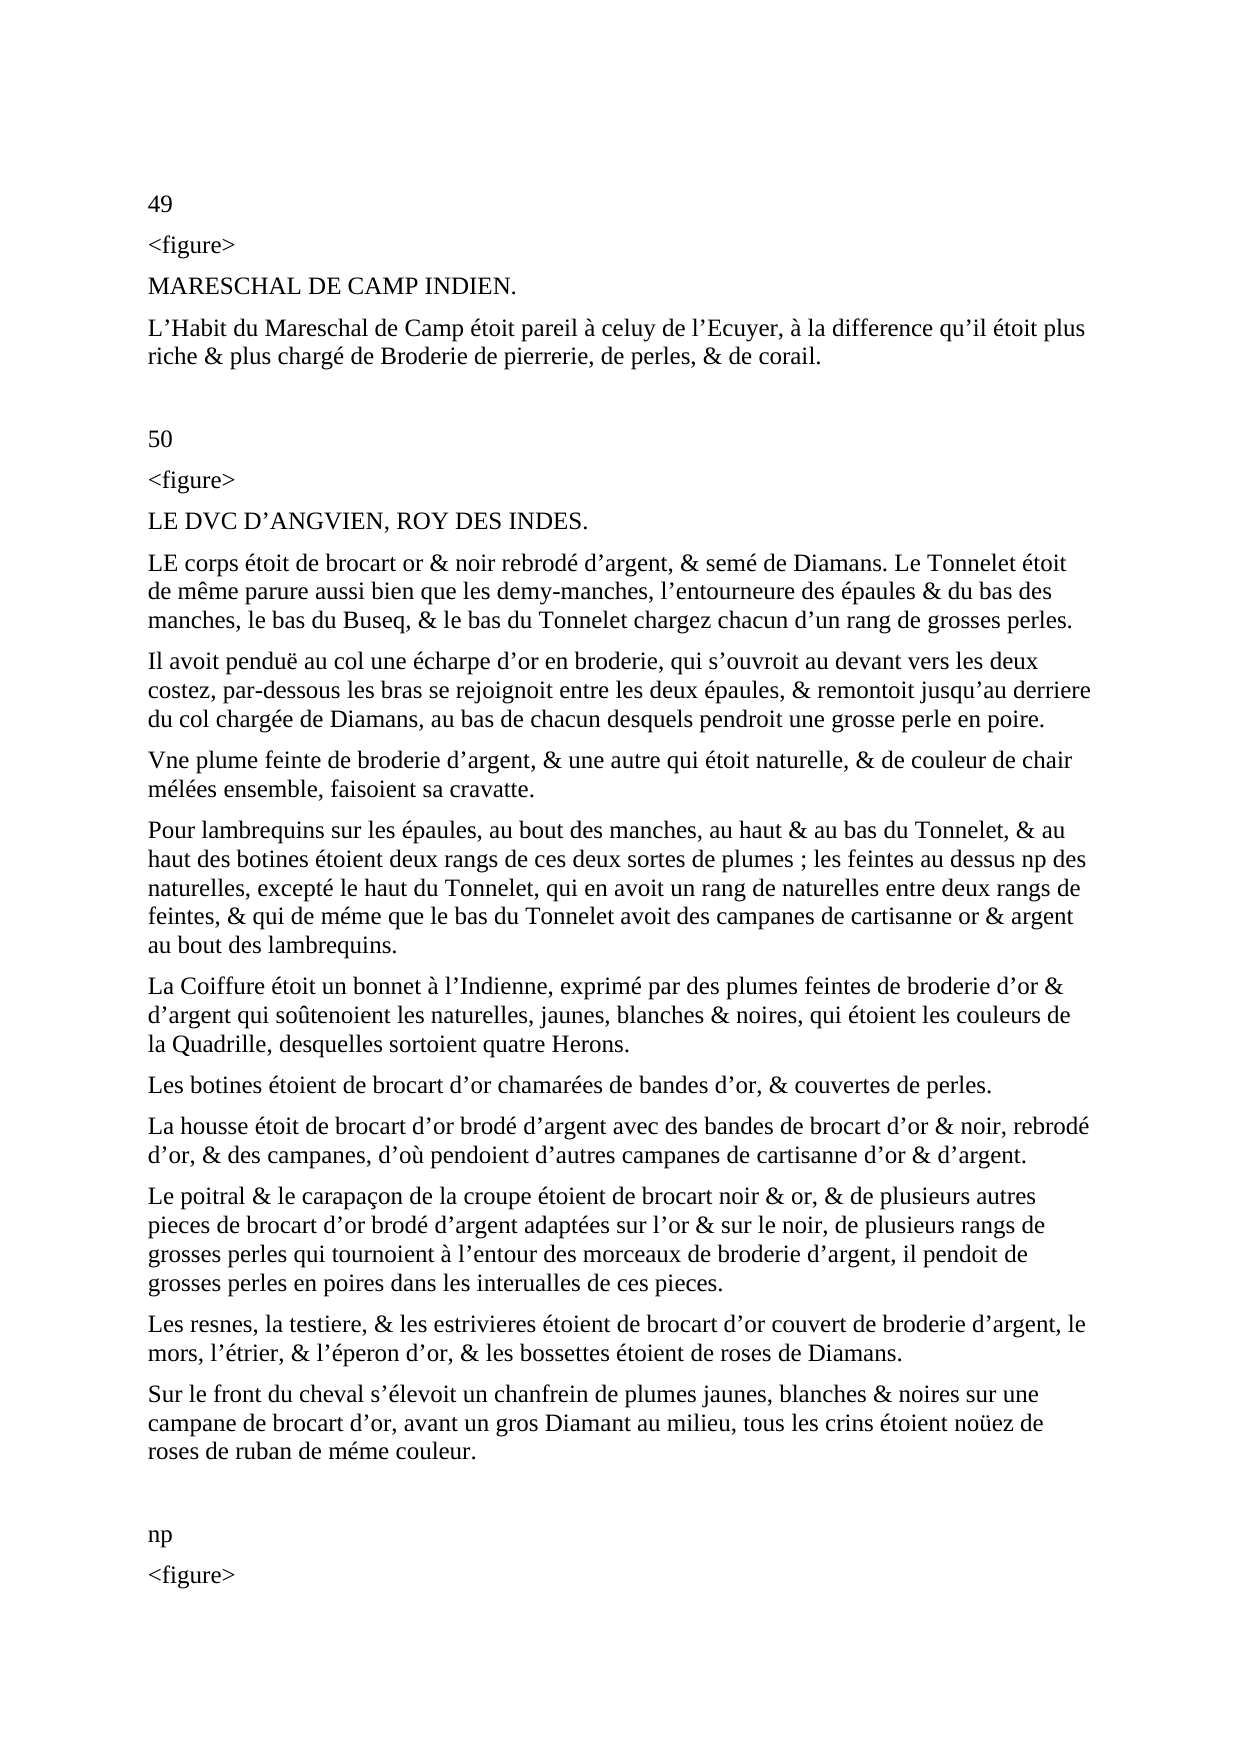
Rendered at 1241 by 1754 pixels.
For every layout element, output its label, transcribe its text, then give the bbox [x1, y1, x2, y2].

text <figure> [148, 465, 1093, 494]
text La housse étoit de brocart d’or brodé d’argent avec des bandes de brocart d’or & noir, rebrodé d’or, & des campanes, d’où pendoient d’autres campanes de cartisanne d’or & d’argent. [148, 1111, 1093, 1169]
text <figure> [148, 1560, 1093, 1589]
text LE corps étoit de brocart or & noir rebrodé d’argent, & semé de Diamans. Le Tonnelet étoit de même parure aussi bien que les demy-manches, l’entourneure des épaules & du bas des manches, le bas du Buseq, & le bas du Tonnelet chargez chacun d’un rang de grosses perles. [148, 548, 1093, 634]
text Sur le front du cheval s’élevoit un chanfrein de plumes jaunes, blanches & noires sur une campane de brocart d’or, avant un gros Diamant au milieu, tous les crins étoient noüez de roses de ruban de méme couleur. [148, 1379, 1093, 1465]
text 50 [148, 424, 1093, 453]
text L’Habit du Mareschal de Camp étoit pareil à celuy de l’Ecuyer, à la difference qu’il étoit plus riche & plus chargé de Broderie de pierrerie, de perles, & de corail. [148, 313, 1093, 370]
text LE DVC D’ANGVIEN, ROY DES INDES. [148, 506, 1093, 535]
text Le poitral & le carapaçon de la croupe étoient de brocart noir & or, & de plusieurs autres pieces de brocart d’or brodé d’argent adaptées sur l’or & sur le noir, de plusieurs rangs de grosses perles qui tournoient à l’entour des morceaux de broderie d’argent, il pendoit de grosses perles en poires dans les interualles de ces pieces. [148, 1181, 1093, 1296]
text Les botines étoient de brocart d’or chamarées de bandes d’or, & couvertes de perles. [148, 1070, 1093, 1099]
text 49 [148, 189, 1093, 218]
text MARESCHAL DE CAMP INDIEN. [148, 271, 1093, 300]
text Pour lambrequins sur les épaules, au bout des manches, au haut & au bas du Tonnelet, & au haut des botines étoient deux rangs de ces deux sortes de plumes ; les feintes au dessus np des naturelles, excepté le haut du Tonnelet, qui en avoit un rang de naturelles entre deux rangs de feintes, & qui de méme que le bas du Tonnelet avoit des campanes de cartisanne or & argent au bout des lambrequins. [148, 815, 1093, 959]
text Vne plume feinte de broderie d’argent, & une autre qui étoit naturelle, & de couleur de chair mélées ensemble, faisoient sa cravatte. [148, 745, 1093, 803]
text Il avoit penduë au col une écharpe d’or en broderie, qui s’ouvroit au devant vers les deux costez, par-dessous les bras se rejoignoit entre les deux épaules, & remontoit jusqu’au derriere du col chargée de Diamans, au bas de chacun desquels pendroit une grosse perle en poire. [148, 646, 1093, 733]
text np [148, 1519, 1093, 1548]
text La Coiffure étoit un bonnet à l’Indienne, exprimé par des plumes feintes de broderie d’or & d’argent qui soûtenoient les naturelles, jaunes, blanches & noires, qui étoient les couleurs de la Quadrille, desquelles sortoient quatre Herons. [148, 971, 1093, 1058]
text <figure> [148, 230, 1093, 259]
text Les resnes, la testiere, & les estrivieres étoient de brocart d’or couvert de broderie d’argent, le mors, l’étrier, & l’éperon d’or, & les bossettes étoient de roses de Diamans. [148, 1309, 1093, 1366]
